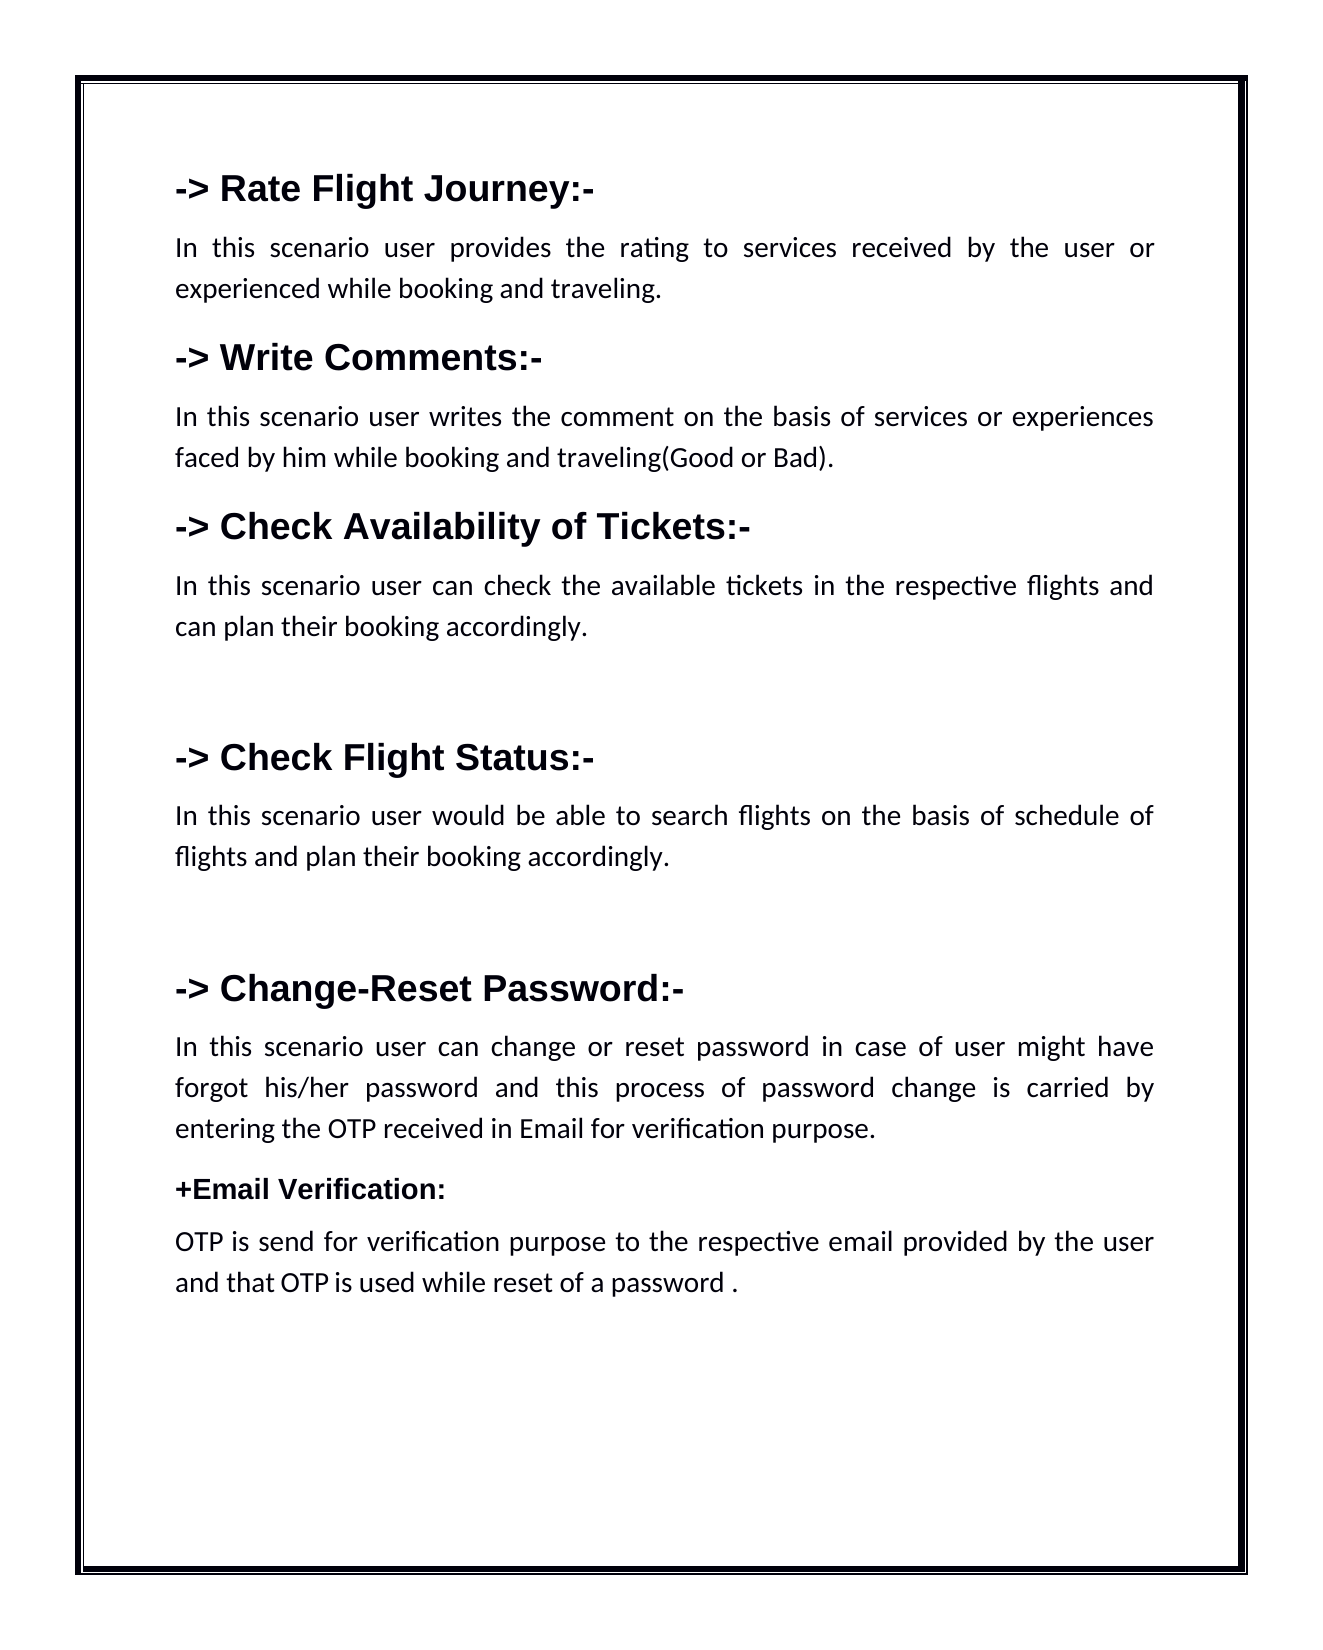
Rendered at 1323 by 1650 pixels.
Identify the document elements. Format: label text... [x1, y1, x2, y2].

subtitle -> Check Flight Status:- [175, 735, 1156, 778]
text In this scenario user provides the rating to services received by the user or experienced while booking and traveling. [175, 229, 1156, 305]
subtitle -> Change-Reset Password:- [175, 966, 1156, 1009]
text OTP is send for verification purpose to the respective email provided by the user and that OTP is used while reset of a password . [175, 1223, 1156, 1299]
subtitle -> Check Availability of Tickets:- [175, 504, 1156, 548]
text In this scenario user would be able to search flights on the basis of schedule of flights and plan their booking accordingly. [175, 797, 1156, 874]
subtitle -> Write Comments:- [175, 336, 1156, 379]
text In this scenario user writes the comment on the basis of services or experiences faced by him while booking and traveling(Good or Bad). [175, 398, 1156, 474]
text In this scenario user can check the available tickets in the respective flights and can plan their booking accordingly. [175, 567, 1156, 643]
subtitle +Email Verification: [175, 1172, 1156, 1205]
subtitle -> Rate Flight Journey:- [175, 167, 1156, 210]
text In this scenario user can change or reset password in case of user might have forgot his/her password and this process of password change is carried by entering the OTP received in Email for verification purpose. [175, 1028, 1156, 1146]
